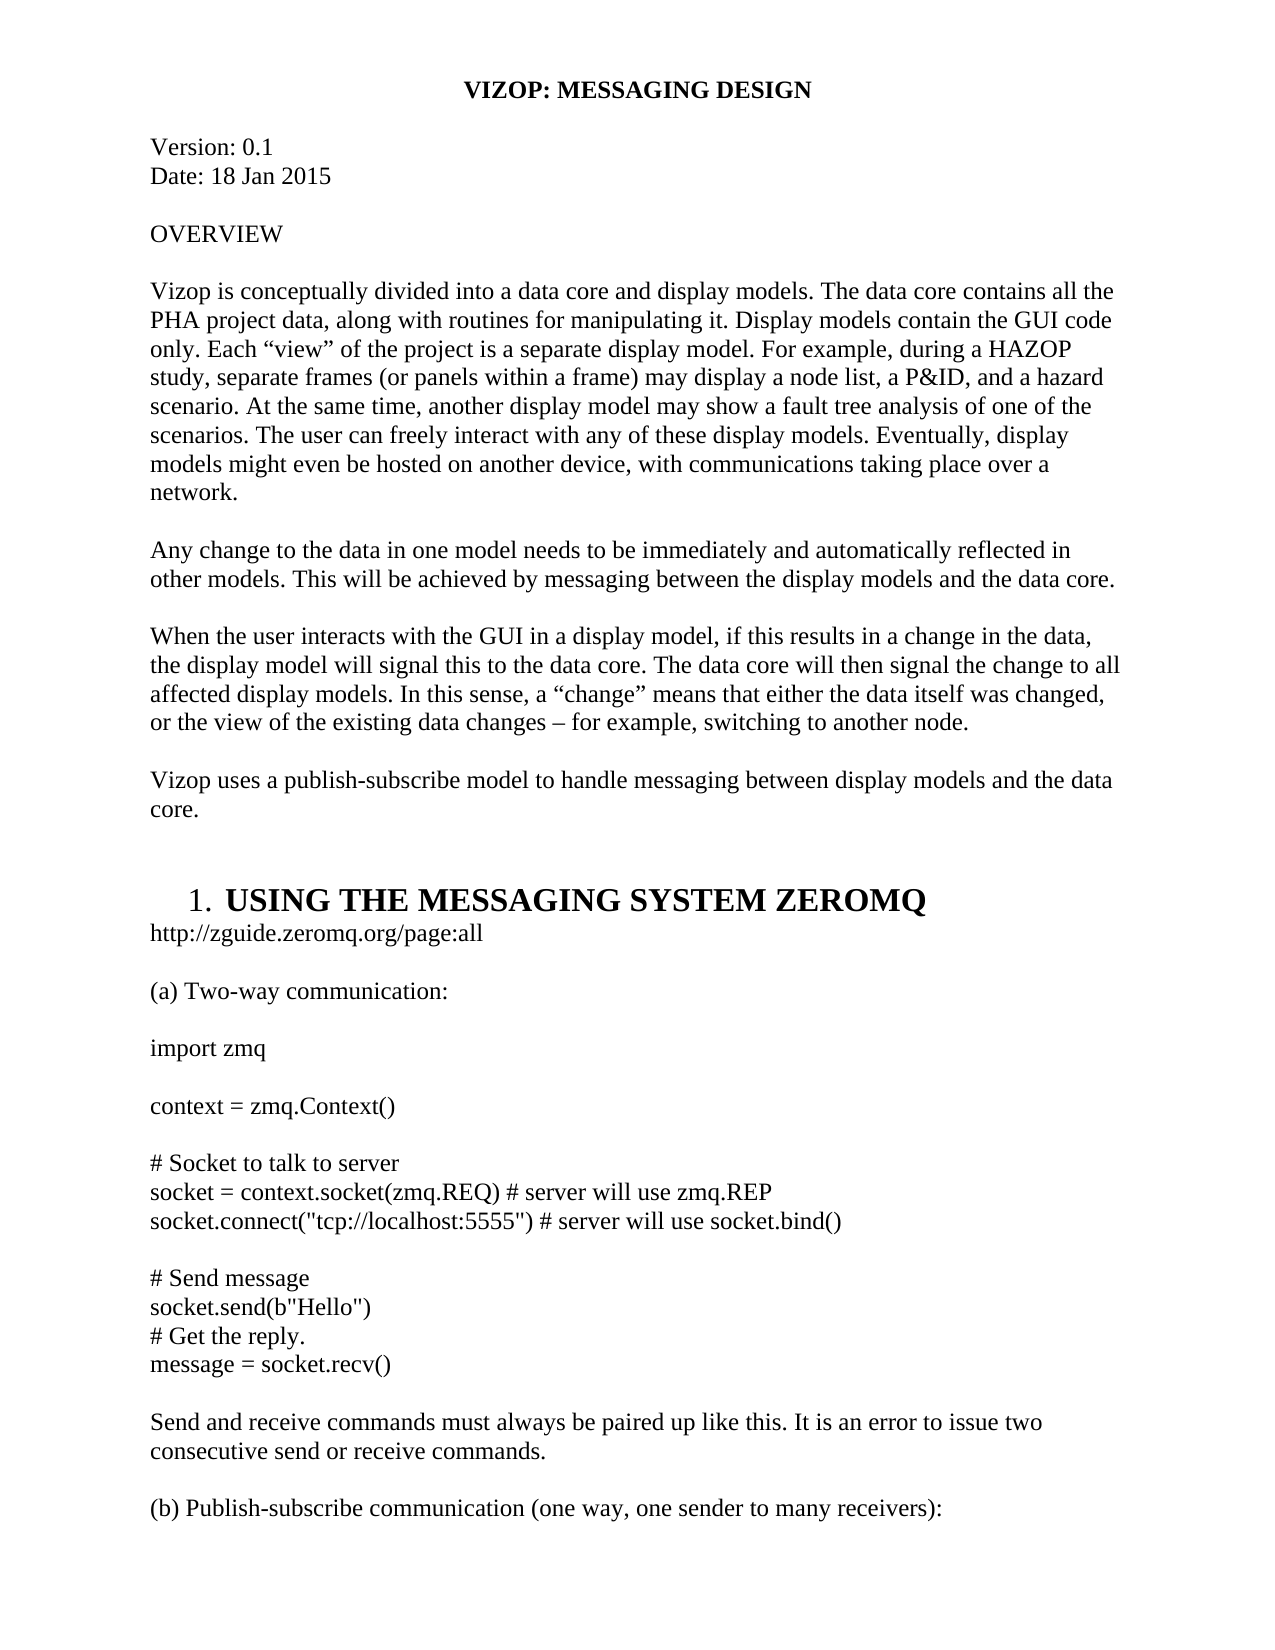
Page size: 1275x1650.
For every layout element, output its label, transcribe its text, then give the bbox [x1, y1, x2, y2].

text import zmq [150, 1033, 1125, 1062]
text http://zguide.zeromq.org/page:all [150, 918, 1125, 947]
text (a) Two-way communication: [150, 976, 1125, 1004]
text message = socket.recv() [150, 1349, 1125, 1378]
text When the user interacts with the GUI in a display model, if this results in a change in the data, the display model will signal this to the data core. The data core will then signal the change to all affected display models. In this sense, a “change” means that either the data itself was changed, or the view of the existing data changes – for example, switching to another node. [150, 621, 1125, 736]
text Version: 0.1 [150, 132, 1125, 161]
text context = zmq.Context() [150, 1091, 1125, 1119]
text # Get the reply. [150, 1321, 1125, 1349]
list USING THE MESSAGING SYSTEM ZEROMQ [187, 880, 1125, 918]
text OVERVIEW [150, 219, 1125, 247]
text Any change to the data in one model needs to be immediately and automatically reflected in other models. This will be achieved by messaging between the display models and the data core. [150, 535, 1125, 592]
text Vizop is conceptually divided into a data core and display models. The data core contains all the PHA project data, along with routines for manipulating it. Display models contain the GUI code only. Each “view” of the project is a separate display model. For example, during a HAZOP study, separate frames (or panels within a frame) may display a node list, a P&ID, and a hazard scenario. At the same time, another display model may show a fault tree analysis of one of the scenarios. The user can freely interact with any of these display models. Eventually, display models might even be hosted on another device, with communications taking place over a network. [150, 276, 1125, 506]
text Date: 18 Jan 2015 [150, 161, 1125, 190]
text socket = context.socket(zmq.REQ) # server will use zmq.REP [150, 1177, 1125, 1206]
text socket.connect("tcp://localhost:5555") # server will use socket.bind() [150, 1206, 1125, 1234]
text Send and receive commands must always be paired up like this. It is an error to issue two consecutive send or receive commands. [150, 1407, 1125, 1464]
text VIZOP: MESSAGING DESIGN [150, 75, 1125, 104]
text # Send message [150, 1263, 1125, 1292]
text # Socket to talk to server [150, 1148, 1125, 1177]
text (b) Publish-subscribe communication (one way, one sender to many receivers): [150, 1493, 1125, 1522]
text socket.send(b"Hello") [150, 1292, 1125, 1321]
text Vizop uses a publish-subscribe model to handle messaging between display models and the data core. [150, 765, 1125, 822]
